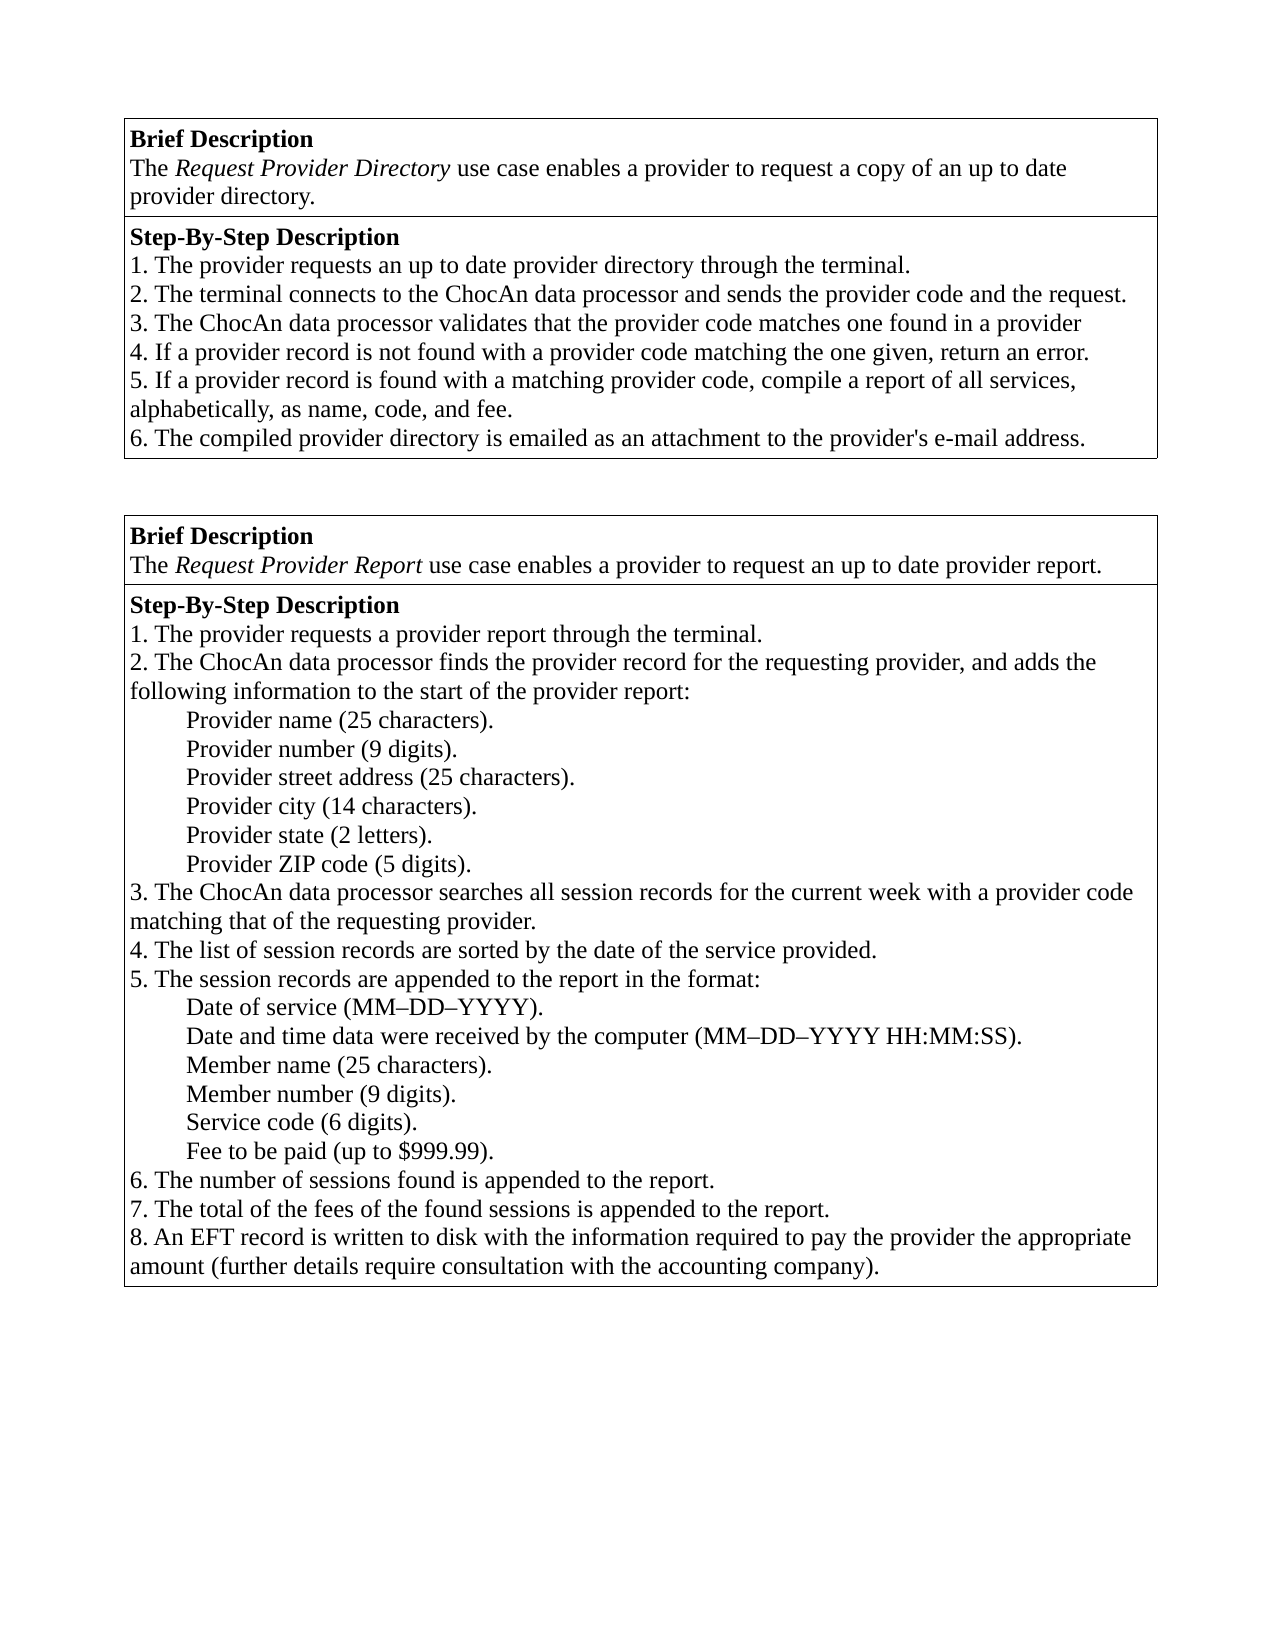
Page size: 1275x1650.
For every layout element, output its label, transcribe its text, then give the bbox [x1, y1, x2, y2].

table_cell Step-By-Step Description 1. The provider requests a provider report through the terminal. 2. The ChocAn data processor finds the provider record for the requesting provider, and adds the following information to the start of the provider report: Provider name (25 characters). Provider number (9 digits). Provider street address (25 characters). Provider city (14 characters). Provider state (2 letters). Provider ZIP code (5 digits). 3. The ChocAn data processor searches all session records for the current week with a provider code matching that of the requesting provider. 4. The list of session records are sorted by the date of the service provided. 5. The session records are appended to the report in the format: Date of service (MM–DD–YYYY). Date and time data were received by the computer (MM–DD–YYYY HH:MM:SS). Member name (25 characters). Member number (9 digits). Service code (6 digits). Fee to be paid (up to $999.99). 6. The number of sessions found is appended to the report. 7. The total of the fees of the found sessions is appended to the report. 8. An EFT record is written to disk with the information required to pay the provider the appropriate amount (further details require consultation with the accounting company). [125, 585, 1157, 1286]
table_cell Step-By-Step Description 1. The provider requests an up to date provider directory through the terminal. 2. The terminal connects to the ChocAn data processor and sends the provider code and the request. 3. The ChocAn data processor validates that the provider code matches one found in a provider 4. If a provider record is not found with a provider code matching the one given, return an error. 5. If a provider record is found with a matching provider code, compile a report of all services, alphabetically, as name, code, and fee. 6. The compiled provider directory is emailed as an attachment to the provider's e-mail address. [125, 217, 1157, 457]
table_header Brief Description The Request Provider Report use case enables a provider to request an up to date provider report. [125, 516, 1157, 584]
table_header Brief Description The Request Provider Directory use case enables a provider to request a copy of an up to date provider directory. [125, 119, 1157, 216]
